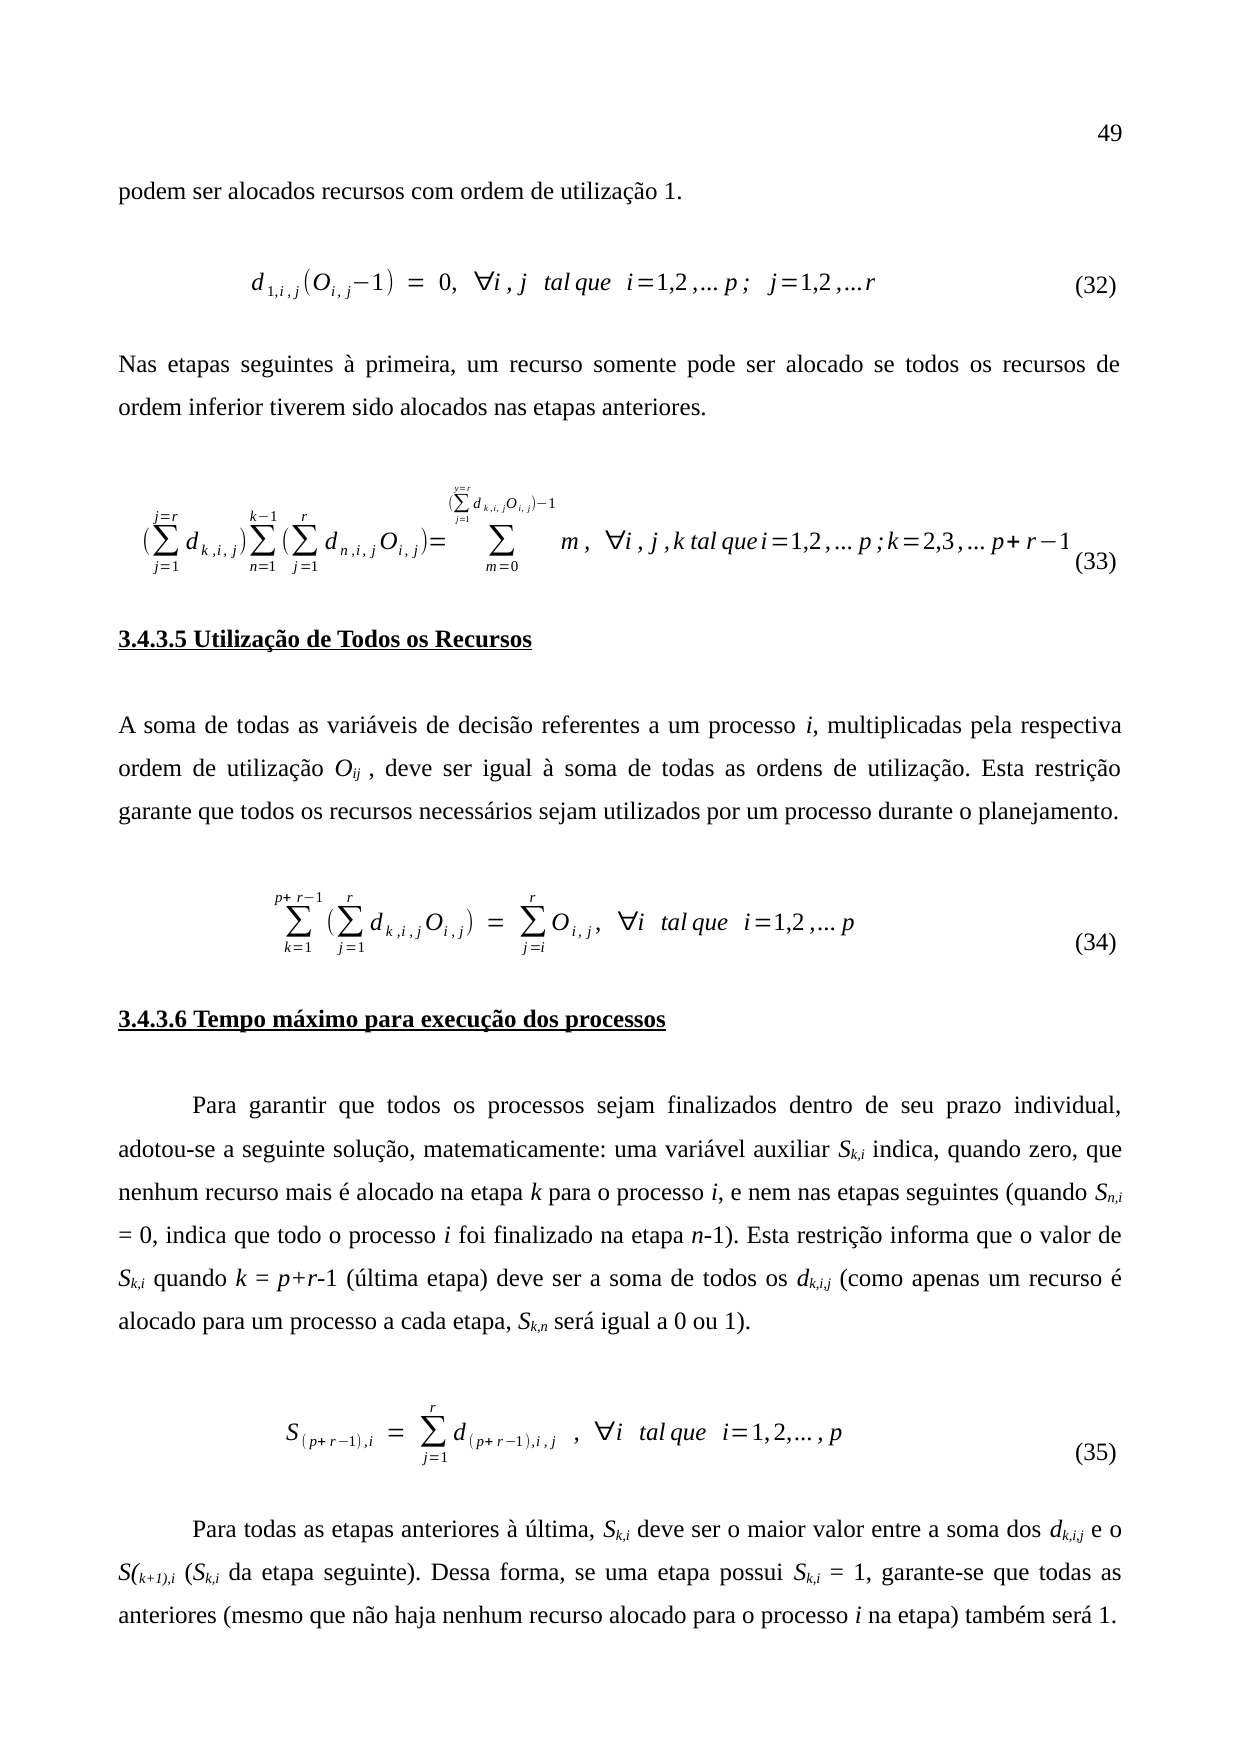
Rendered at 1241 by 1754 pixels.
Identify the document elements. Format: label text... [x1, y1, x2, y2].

table_header (33) [1067, 478, 1122, 581]
table_header [118, 883, 1010, 961]
list Nas etapas seguintes à primeira, um recurso somente pode ser alocado se todos os recursos de ordem inferior tiverem sido alocados nas etapas anteriores. [118, 349, 1122, 421]
table_header [118, 478, 1067, 581]
list A soma de todas as variáveis de decisão referentes a um processo i, multiplicadas pela respectiva ordem de utilização Oij , deve ser igual à soma de todas as ordens de utilização. Esta restrição garante que todos os recursos necessários sejam utilizados por um processo durante o planejamento. [118, 710, 1122, 825]
table_header (34) [1010, 883, 1122, 961]
text Para garantir que todos os processos sejam finalizados dentro de seu prazo individual, adotou-se a seguinte solução, matematicamente: uma variável auxiliar Sk,i indica, quando zero, que nenhum recurso mais é alocado na etapa k para o processo i, e nem nas etapas seguintes (quando Sn,i = 0, indica que todo o processo i foi finalizado na etapa n-1). Esta restrição informa que o valor de Sk,i quando k = p+r-1 (última etapa) deve ser a soma de todos os dk,i,j (como apenas um recurso é alocado para um processo a cada etapa, Sk,n será igual a 0 ou 1). [118, 1091, 1122, 1335]
text Para todas as etapas anteriores à última, Sk,i deve ser o maior valor entre a soma dos dk,i,j e o S(k+1),i (Sk,i da etapa seguinte). Dessa forma, se uma etapa possui Sk,i = 1, garante-se que todas as anteriores (mesmo que não haja nenhum recurso alocado para o processo i na etapa) também será 1. [118, 1514, 1122, 1629]
list 3.4.3.6 Tempo máximo para execução dos processos [118, 1004, 1122, 1033]
table_header (35) [1010, 1393, 1122, 1471]
table_header (32) [1010, 263, 1122, 306]
table_header [118, 263, 1010, 306]
text podem ser alocados recursos com ordem de utilização 1. [118, 176, 1122, 205]
table_header [118, 1393, 1010, 1471]
list 3.4.3.5 Utilização de Todos os Recursos [118, 624, 1122, 652]
